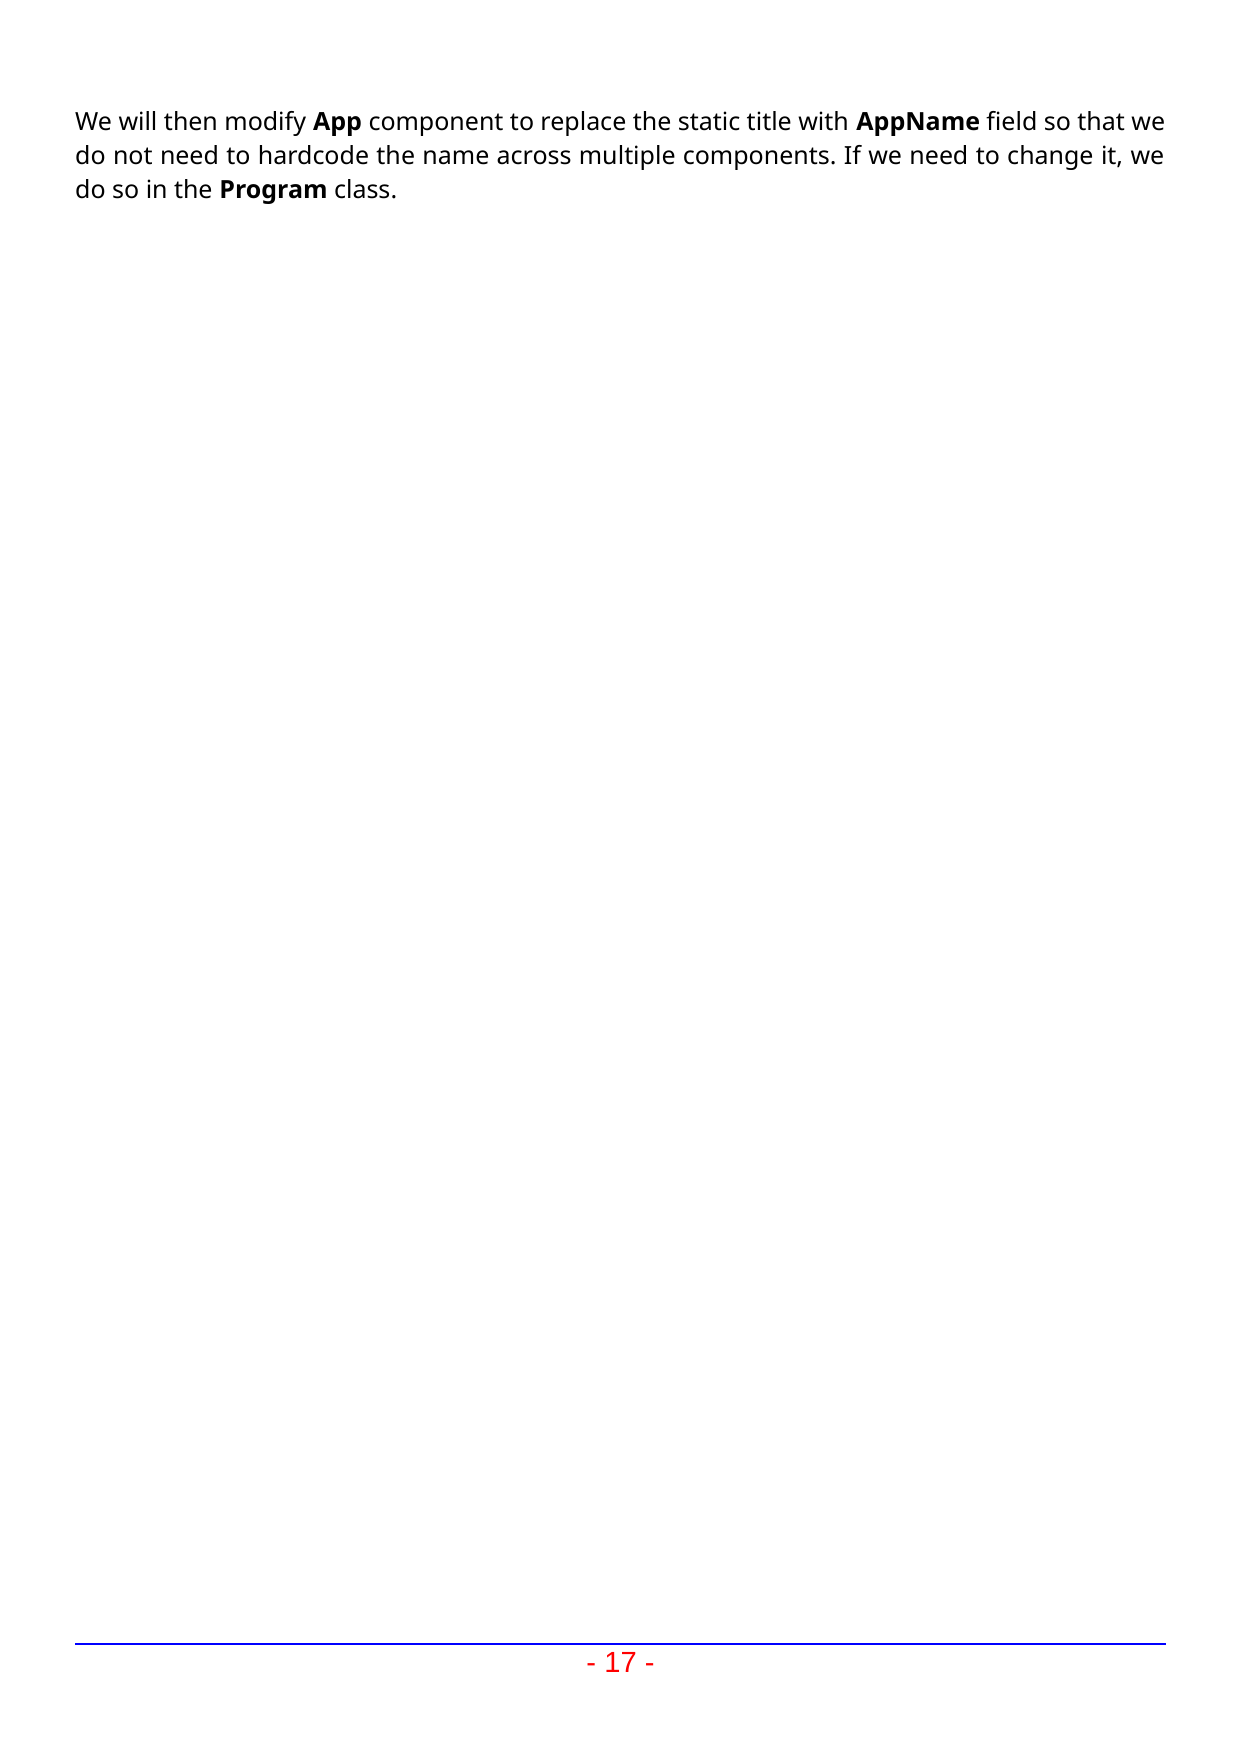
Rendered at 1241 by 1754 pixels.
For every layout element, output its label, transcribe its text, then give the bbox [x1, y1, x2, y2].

text We will then modify App component to replace the static title with AppName field so that we do not need to hardcode the name across multiple components. If we need to change it, we do so in the Program class. [75, 103, 1166, 206]
